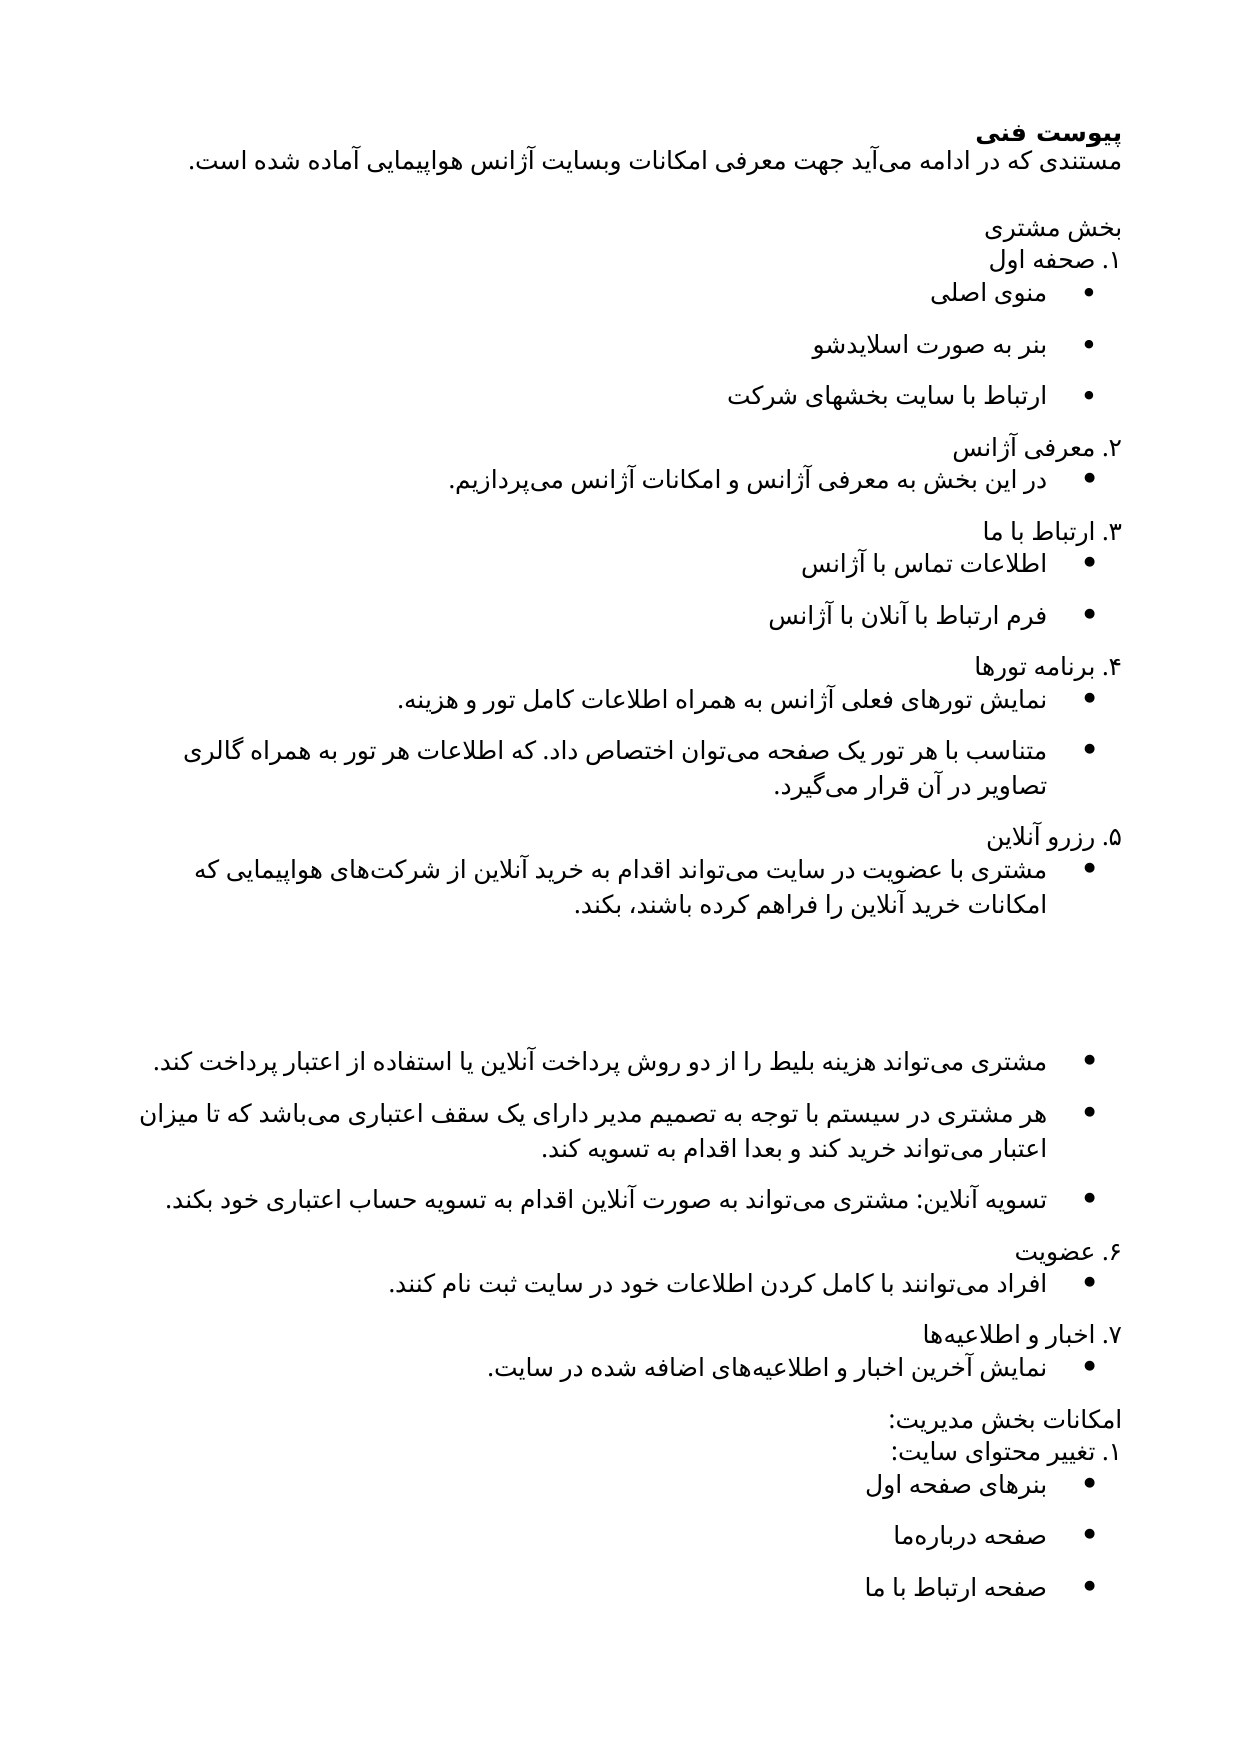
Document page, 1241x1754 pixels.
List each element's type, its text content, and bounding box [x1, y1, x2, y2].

list متناسب با هر تور یک صفحه می‌توان اختصاص داد. که اطلاعات هر تور به همراه گالری تصاویر در آن قرار می‌گیرد. [118, 737, 1084, 804]
text ۲. معرفی آژانس [118, 433, 1122, 466]
list مشتری می‌تواند هزینه بلیط را از دو روش پرداخت آنلاین یا استفاده از اعتبار پرداخت کند. [118, 1048, 1084, 1081]
list ارتباط با سایت بخشهای شرکت [118, 382, 1084, 415]
list مشتری با عضویت در سایت می‌تواند اقدام به خرید آنلاین از شرکت‌های هواپیمایی که امکانات خرید آنلاین را فراهم کرده باشند، بکند. [118, 856, 1084, 923]
list صفحه ارتباط با ما [118, 1574, 1084, 1606]
text ۳. ارتباط با ما [118, 518, 1122, 550]
text ۶. عضویت [118, 1237, 1122, 1270]
list اطلاعات تماس با آژانس [118, 550, 1084, 583]
list هر مشتری در سیستم با توجه به تصمیم مدیر دارای یک سقف اعتباری می‌باشد که تا میزان اعتبار می‌تواند خرید کند و بعدا اقدام به تسویه کند. [118, 1100, 1084, 1167]
list در این بخش به معرفی آژانس و امکانات آژانس می‌پردازیم. [118, 466, 1084, 499]
text پیوست فنی [118, 118, 1122, 147]
list صفحه درباره‌ما [118, 1522, 1084, 1555]
list تسویه آنلاین: مشتری می‌تواند به صورت آنلاین اقدام به تسویه حساب اعتباری خود بکند. [118, 1186, 1084, 1219]
list نمایش آخرین اخبار و اطلاعیه‌های اضافه شده در سایت. [118, 1354, 1084, 1387]
list نمایش تورهای فعلی آژانس به همراه اطلاعات کامل تور و هزینه. [118, 686, 1084, 718]
text مستندی که در ادامه می‌آید جهت معرفی امکانات وبسایت آژانس هواپیمایی آماده شده است. [118, 147, 1122, 180]
text ۱. تغییر محتوای سایت: [118, 1438, 1122, 1471]
text ۷. اخبار و اطلاعیه‌ها [118, 1322, 1122, 1354]
list منوی اصلی [118, 279, 1084, 312]
text ۴. برنامه تورها [118, 653, 1122, 686]
list افراد می‌توانند با کامل کردن اطلاعات خود در سایت ثبت نام کنند. [118, 1270, 1084, 1303]
list فرم ارتباط با آنلان با آژانس [118, 602, 1084, 634]
text ۵. رزرو آنلاین [118, 823, 1122, 856]
text امکانات بخش مدیریت: [118, 1406, 1122, 1438]
list بنر به صورت اسلایدشو [118, 331, 1084, 363]
text بخش مشتری [118, 214, 1122, 247]
text ۱. صحفه اول [118, 247, 1122, 279]
list بنرهای صفحه اول [118, 1471, 1084, 1503]
